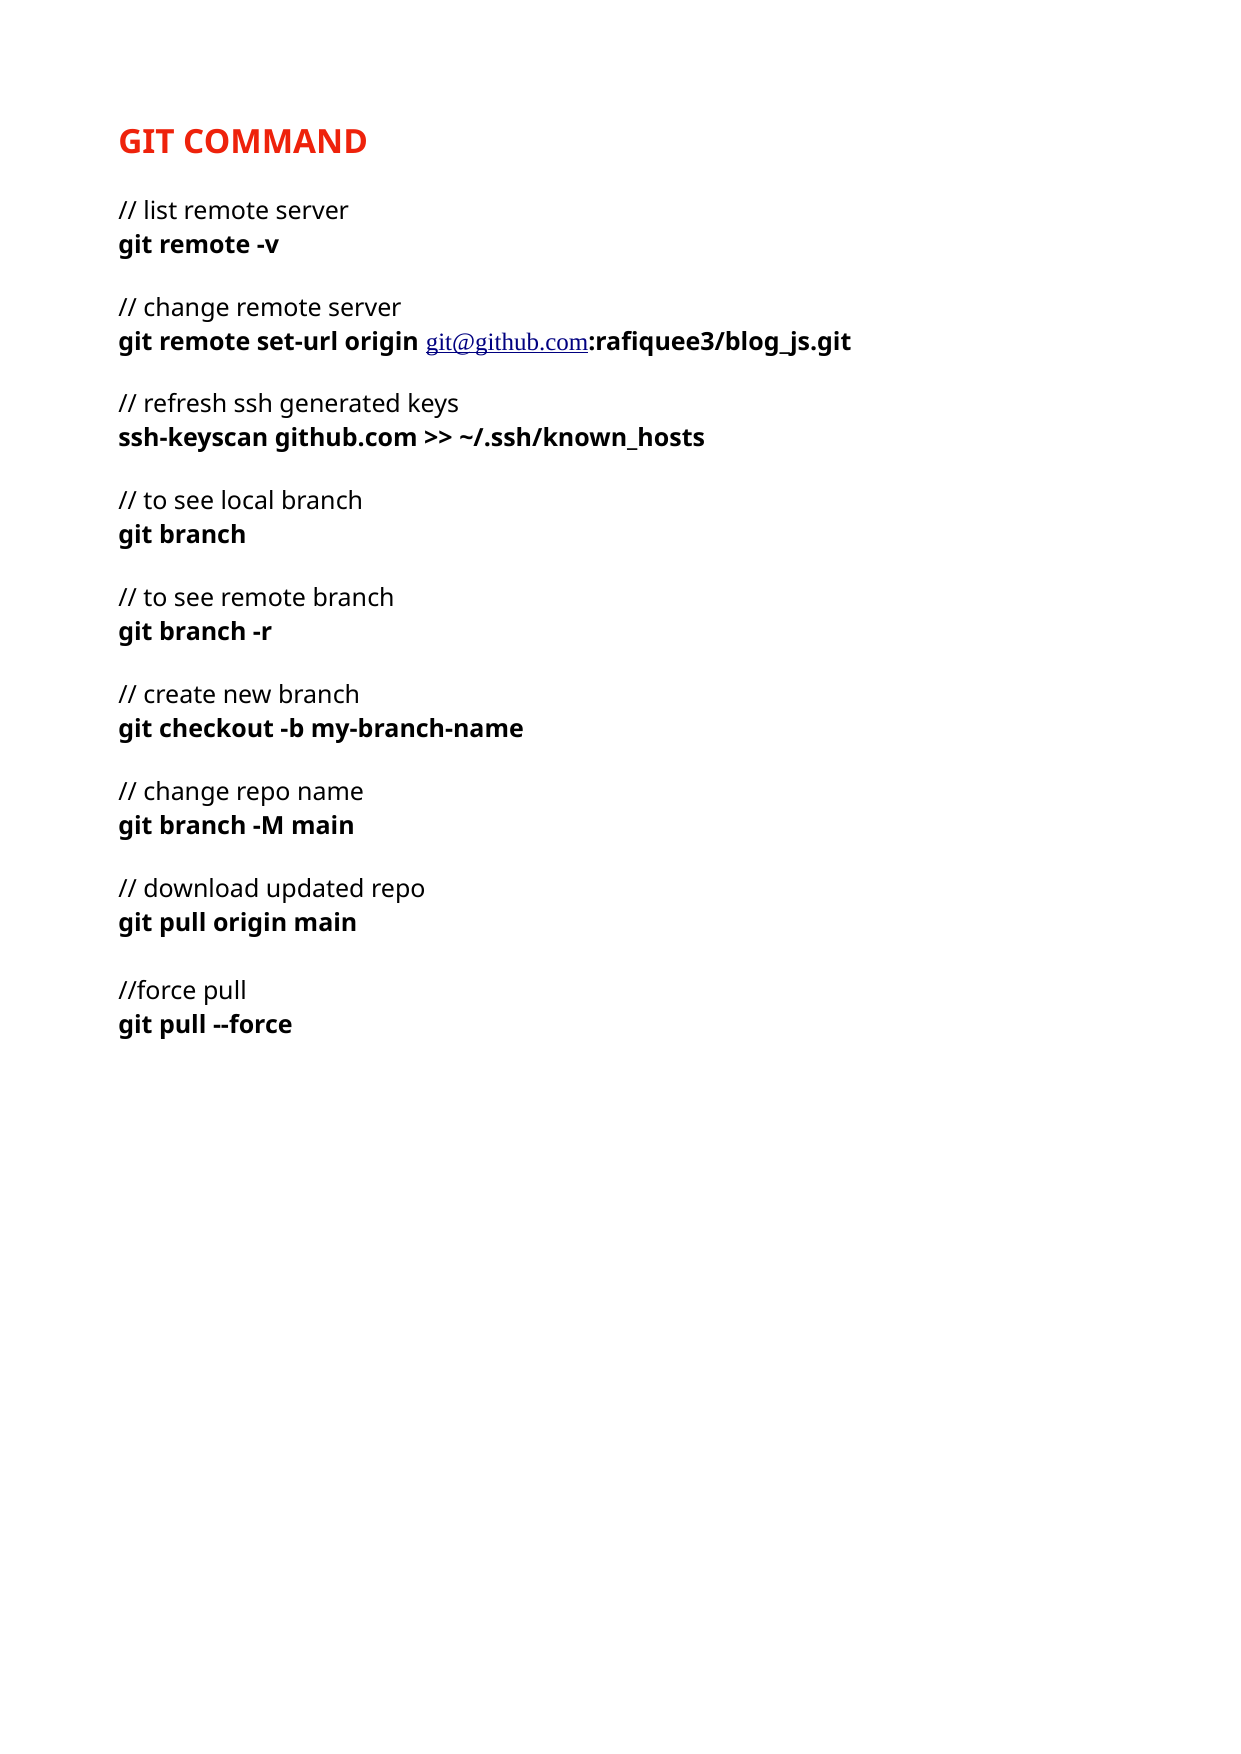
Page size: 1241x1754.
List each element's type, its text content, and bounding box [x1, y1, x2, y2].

text git remote -v [118, 226, 1122, 260]
text git pull --force [118, 1007, 1122, 1041]
text // refresh ssh generated keys [118, 386, 1122, 420]
text // to see local branch [118, 483, 1122, 517]
text // change repo name [118, 773, 1122, 808]
text git pull origin main [118, 904, 1122, 938]
text GIT COMMAND [118, 118, 1122, 163]
text //force pull [118, 973, 1122, 1007]
text git checkout -b my-branch-name [118, 711, 1122, 745]
text ssh-keyscan github.com >> ~/.ssh/known_hosts [118, 420, 1122, 454]
text git remote set-url origin git@github.com:rafiquee3/blog_js.git [118, 323, 1122, 357]
text // list remote server [118, 192, 1122, 226]
text // create new branch [118, 677, 1122, 711]
text git branch [118, 517, 1122, 551]
text // change remote server [118, 289, 1122, 323]
text // to see remote branch [118, 580, 1122, 614]
text git branch -M main [118, 808, 1122, 842]
text // download updated repo [118, 870, 1122, 904]
text git branch -r [118, 614, 1122, 648]
